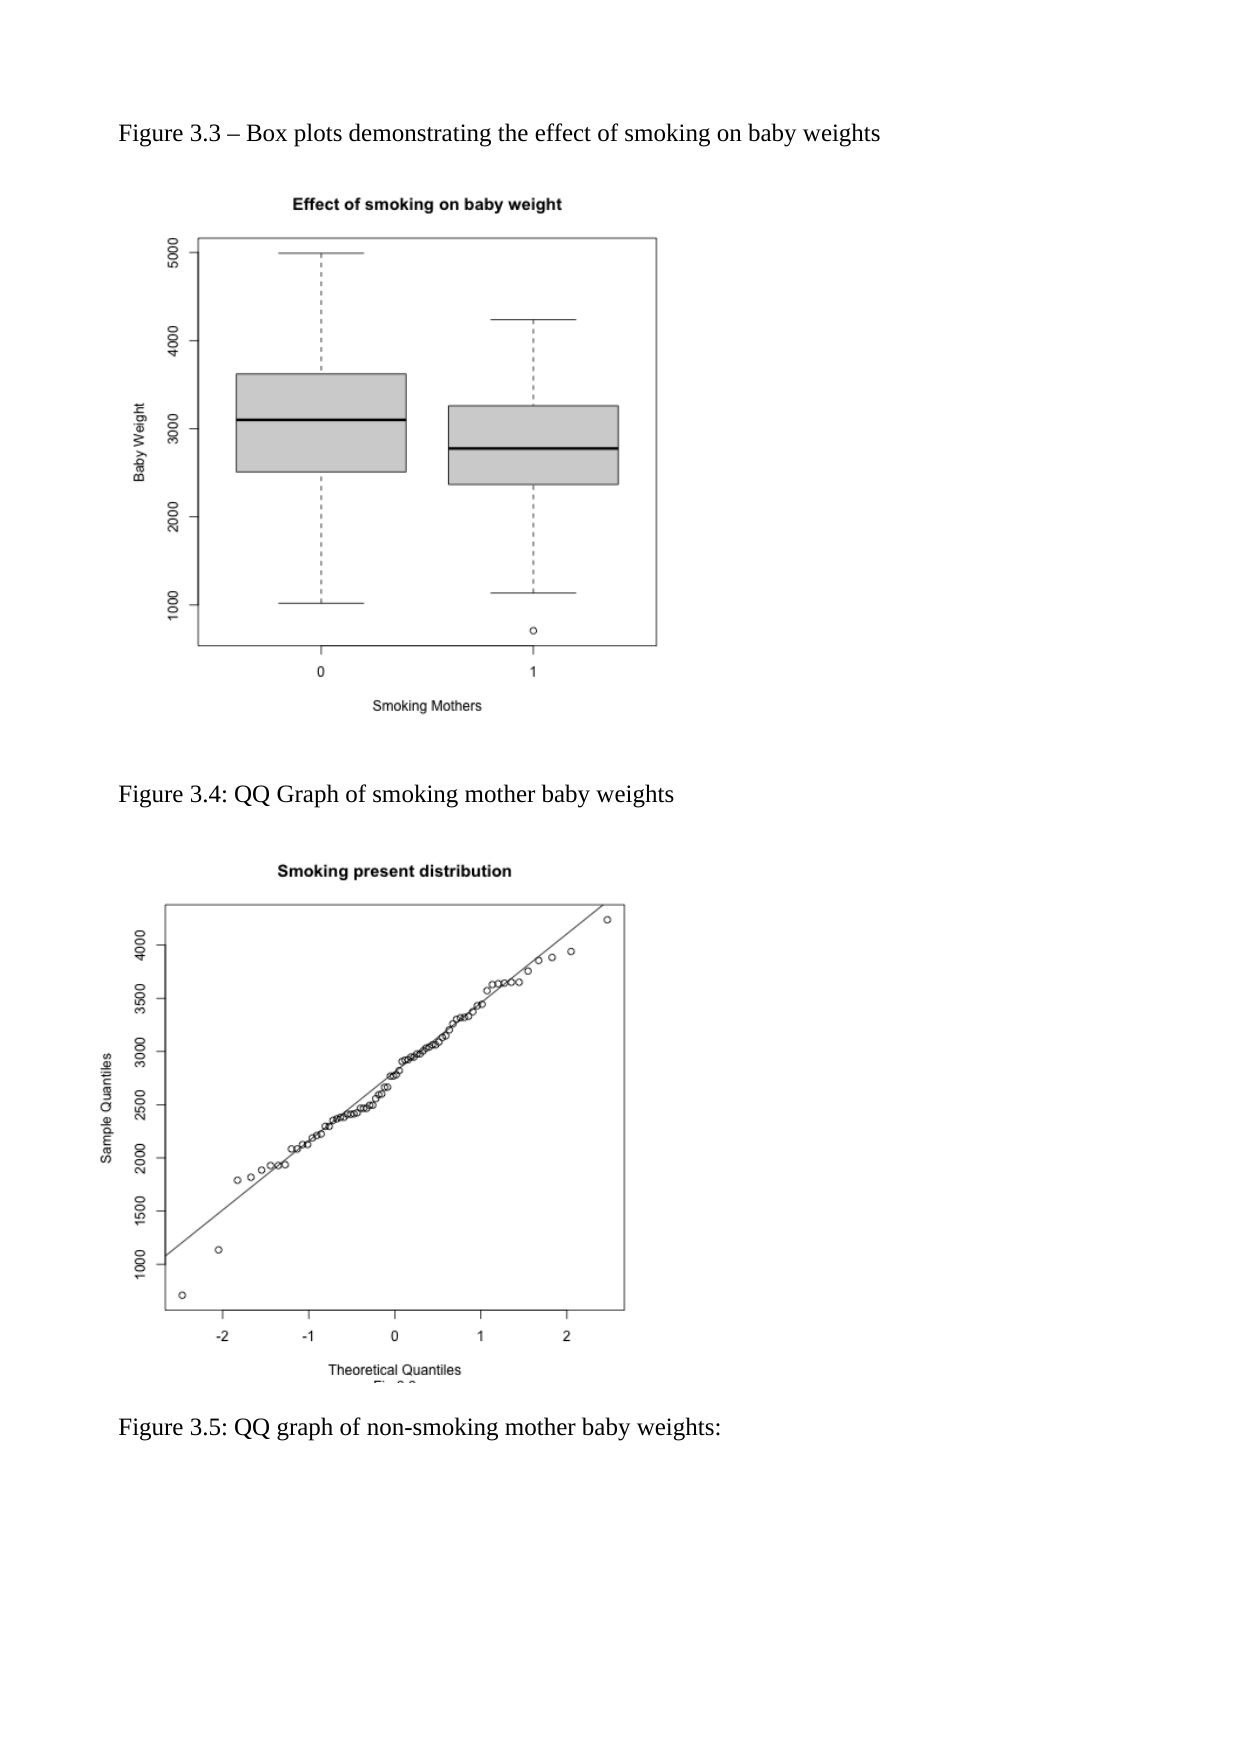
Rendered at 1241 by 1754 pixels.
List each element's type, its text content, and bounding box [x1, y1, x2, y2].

picture [129, 169, 692, 732]
text Figure 3.3 – Box plots demonstrating the effect of smoking on baby weights [118, 118, 1122, 147]
text Figure 3.4: QQ Graph of smoking mother baby weights [118, 779, 1122, 808]
picture [96, 836, 660, 1383]
text Figure 3.5: QQ graph of non-smoking mother baby weights: [118, 1412, 1122, 1441]
